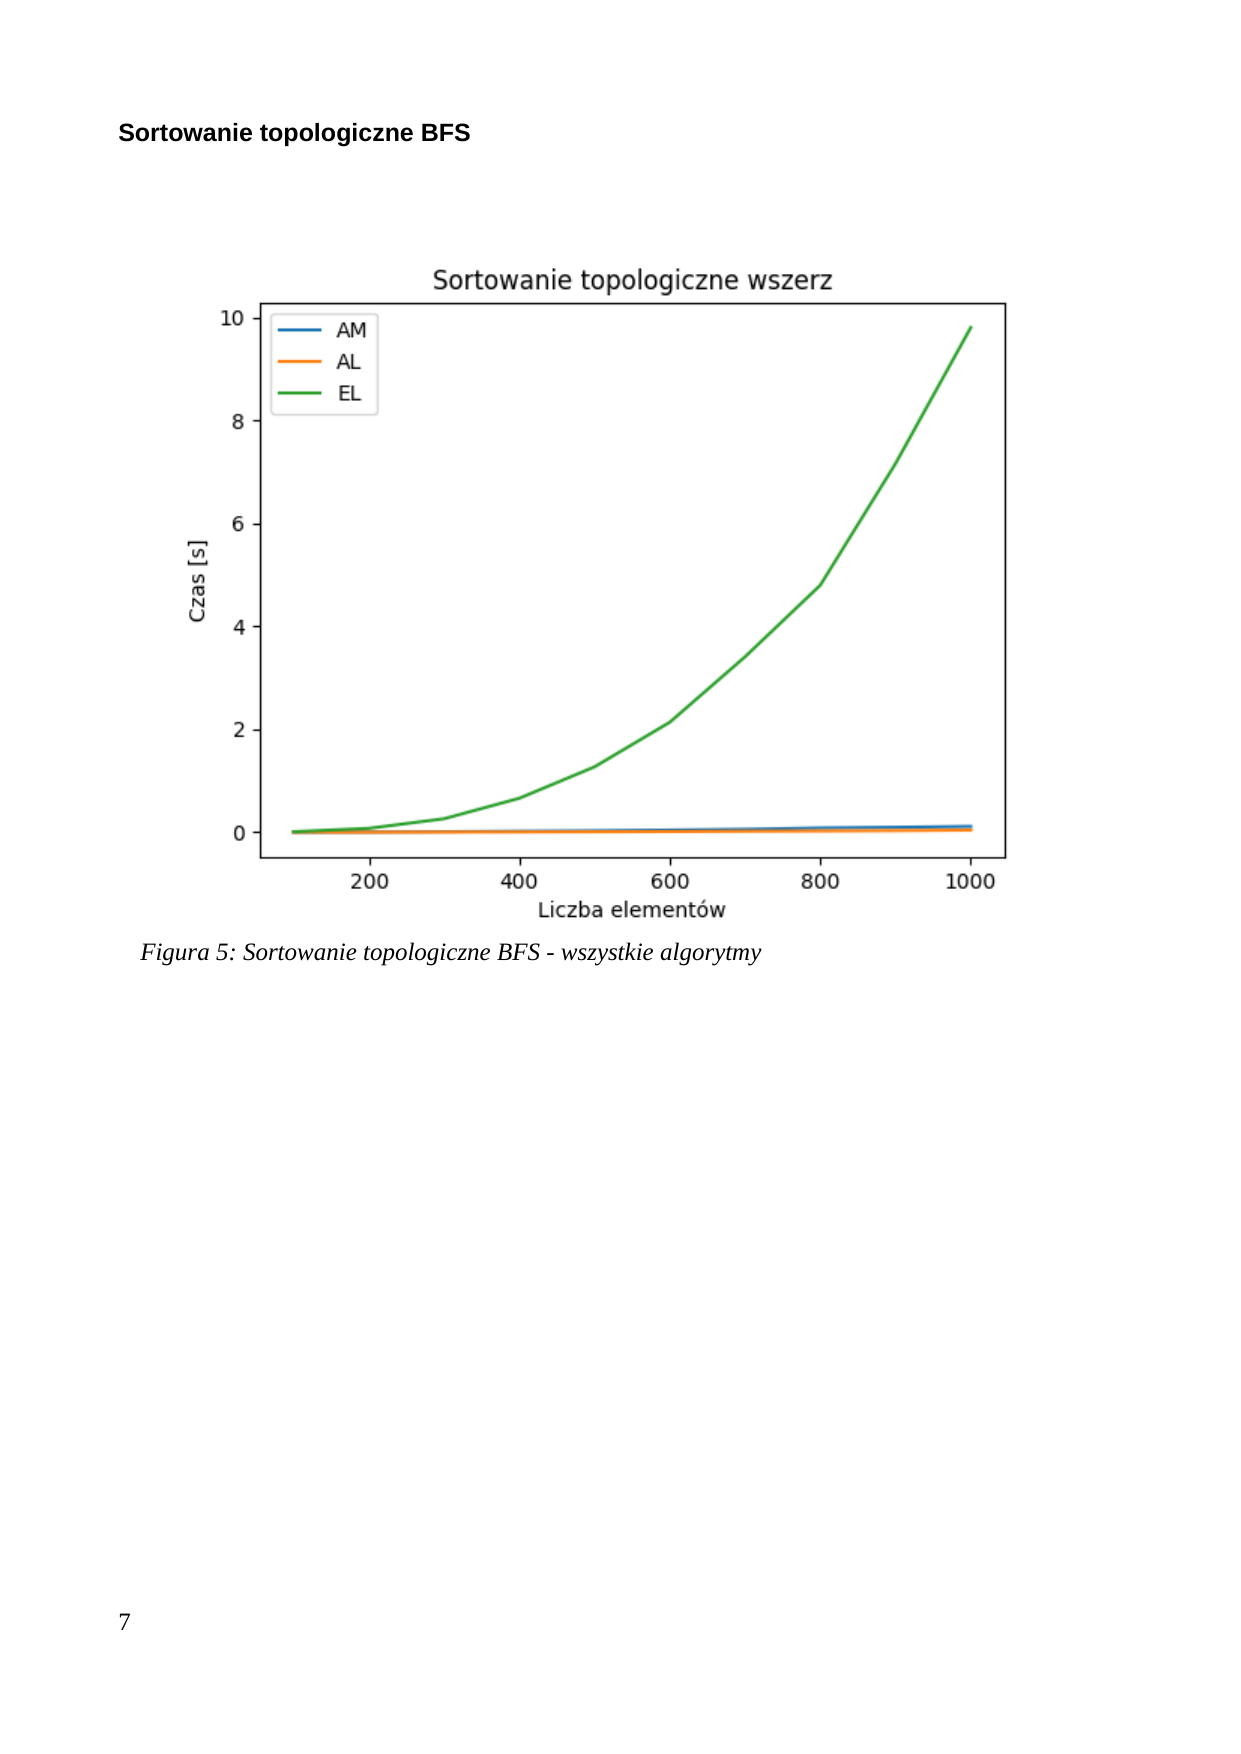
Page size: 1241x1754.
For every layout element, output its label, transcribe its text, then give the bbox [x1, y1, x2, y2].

picture [140, 216, 1100, 937]
text Figura 5: Sortowanie topologiczne BFS - wszystkie algorytmy [140, 937, 1100, 966]
text Sortowanie topologiczne BFS [118, 118, 1122, 147]
